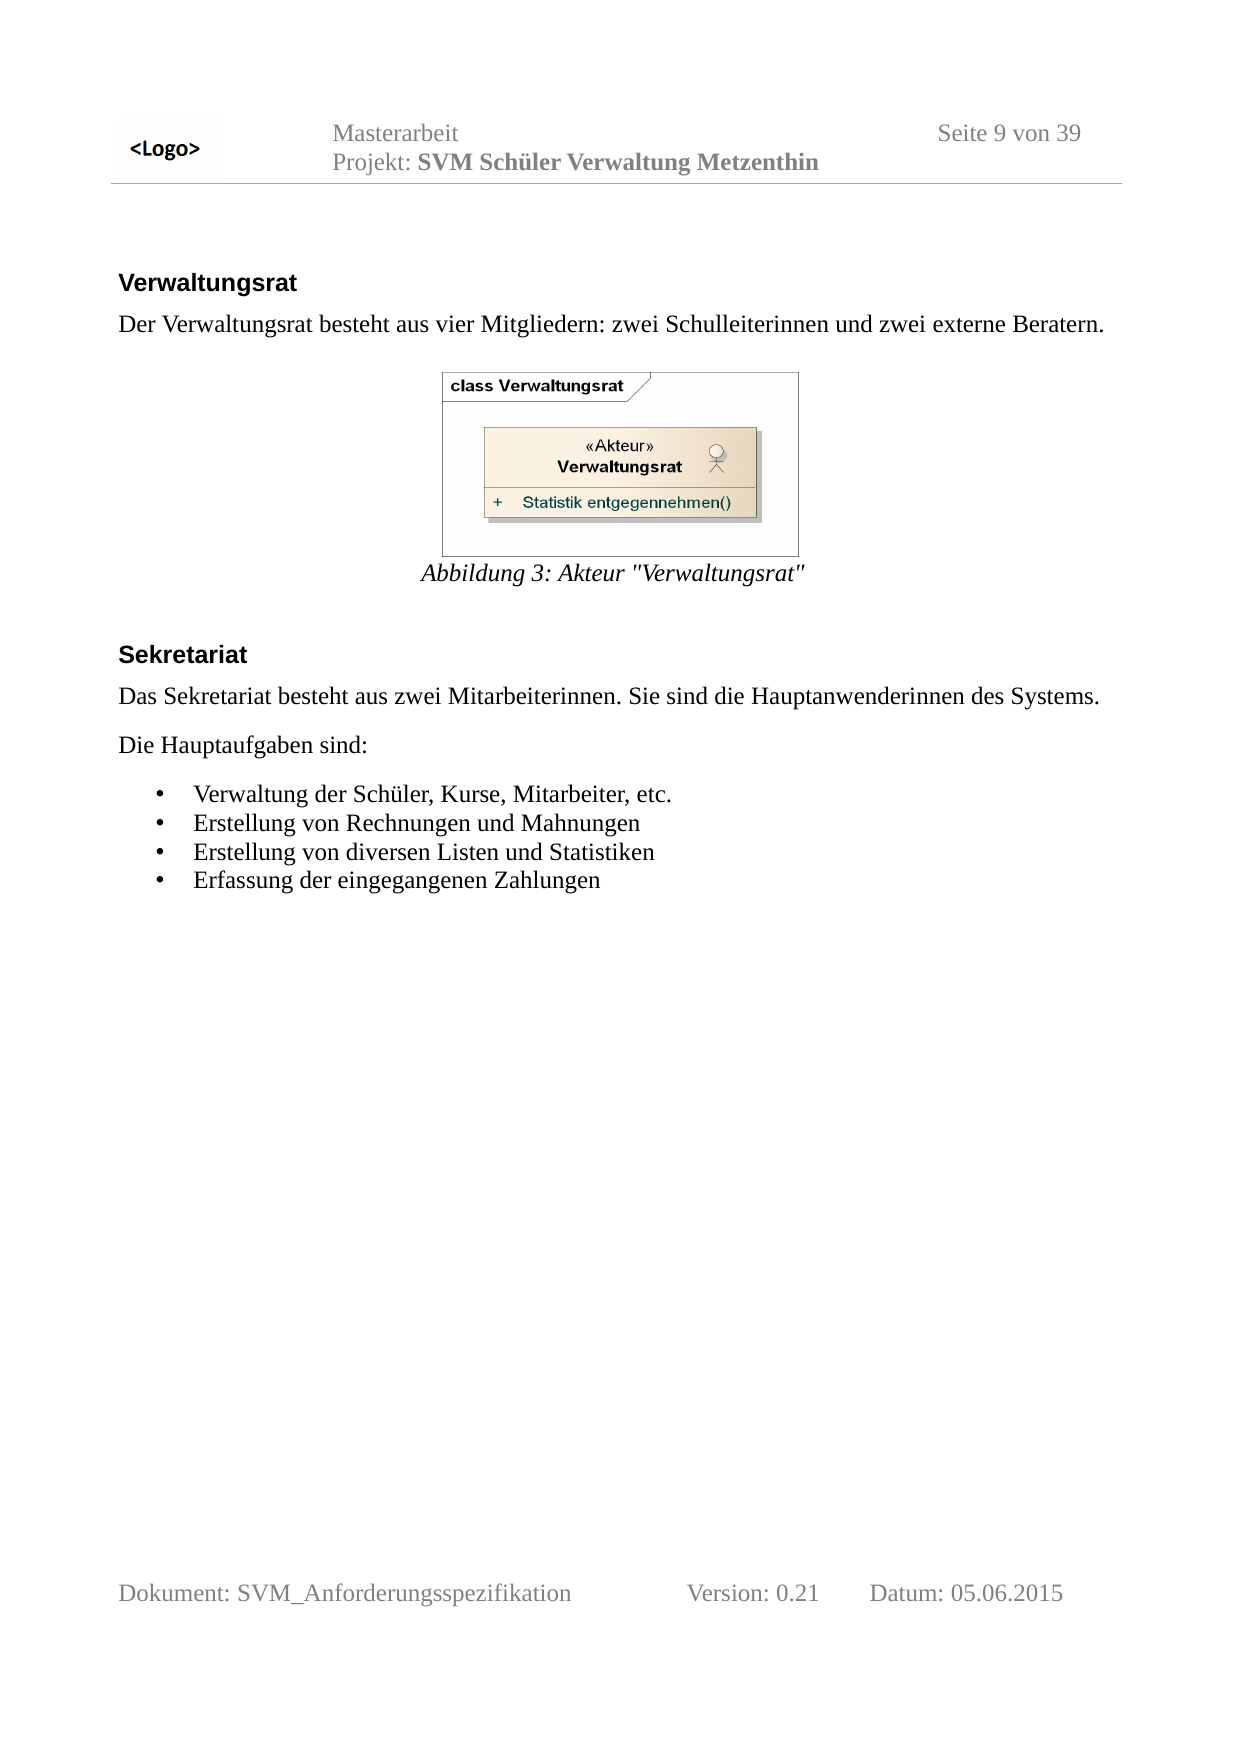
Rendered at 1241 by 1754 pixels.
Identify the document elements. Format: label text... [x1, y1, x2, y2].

text Das Sekretariat besteht aus zwei Mitarbeiterinnen. Sie sind die Hauptanwenderinnen des Systems. [118, 681, 1122, 710]
text Die Hauptaufgaben sind: [118, 730, 1122, 759]
subtitle Sekretariat [118, 592, 1122, 668]
text Abbildung 3: Akteur "Verwaltungsrat" [421, 370, 819, 586]
list Erstellung von Rechnungen und Mahnungen [156, 808, 1122, 837]
list Erstellung von diversen Listen und Statistiken [156, 837, 1122, 865]
picture [118, 118, 224, 183]
list Erfassung der eingegangenen Zahlungen [156, 865, 1122, 894]
text Der Verwaltungsrat besteht aus vier Mitgliedern: zwei Schulleiterinnen und zwei externe Beratern. [118, 309, 1122, 337]
list Verwaltung der Schüler, Kurse, Mitarbeiter, etc. [156, 779, 1122, 808]
picture [441, 370, 800, 558]
subtitle Verwaltungsrat [118, 267, 1122, 296]
